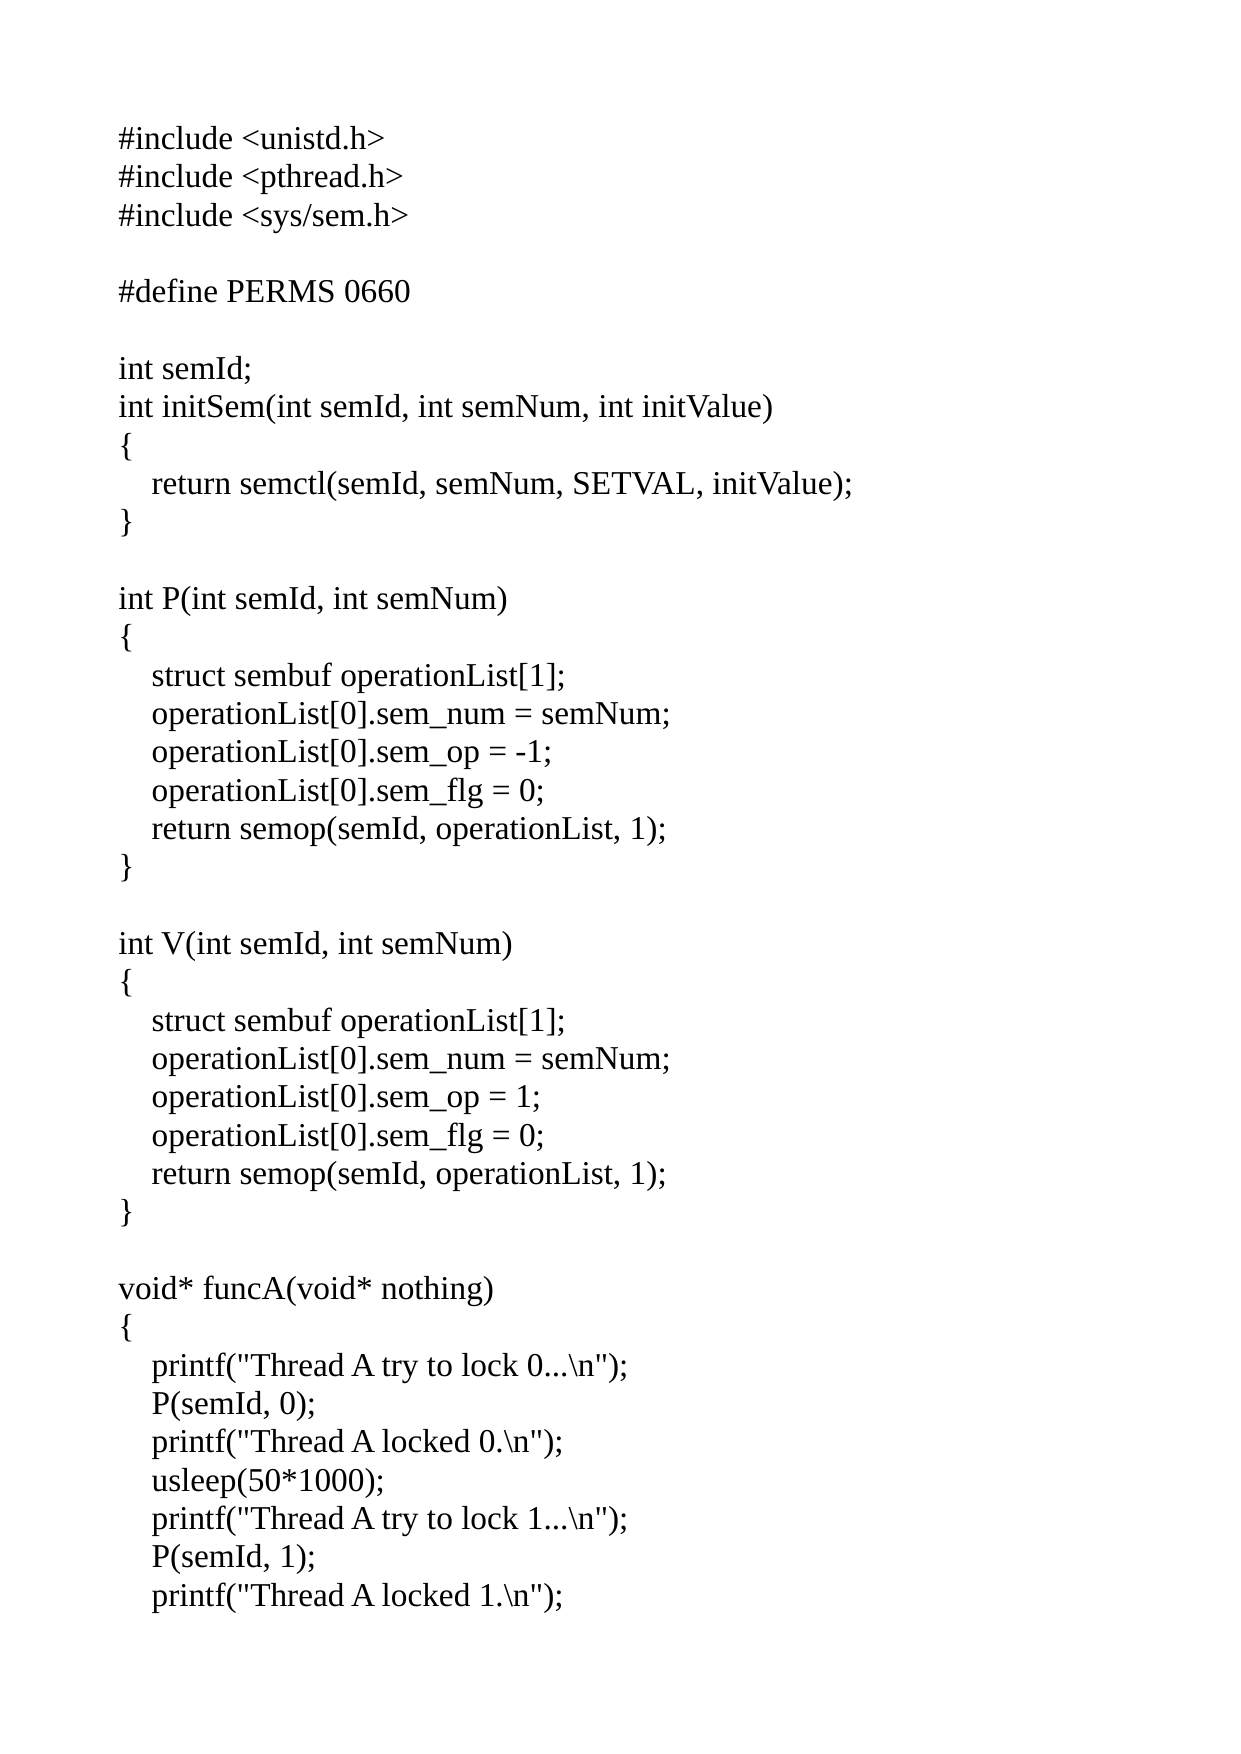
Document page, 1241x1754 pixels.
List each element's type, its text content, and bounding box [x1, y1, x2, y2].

text operationList[0].sem_num = semNum; [118, 1038, 1122, 1076]
text } [118, 501, 1122, 540]
text } [118, 846, 1122, 885]
text { [118, 1306, 1122, 1345]
text #include <pthread.h> [118, 156, 1122, 195]
text struct sembuf operationList[1]; [118, 1000, 1122, 1038]
text void* funcA(void* nothing) [118, 1268, 1122, 1306]
text #include <unistd.h> [118, 118, 1122, 156]
text P(semId, 0); [118, 1383, 1122, 1421]
text operationList[0].sem_op = -1; [118, 731, 1122, 770]
text #define PERMS 0660 [118, 271, 1122, 310]
text operationList[0].sem_num = semNum; [118, 693, 1122, 731]
text operationList[0].sem_op = 1; [118, 1076, 1122, 1115]
text int V(int semId, int semNum) [118, 923, 1122, 961]
text printf("Thread A locked 1.\n"); [118, 1575, 1122, 1613]
text { [118, 616, 1122, 655]
text usleep(50*1000); [118, 1460, 1122, 1498]
text { [118, 961, 1122, 1000]
text return semop(semId, operationList, 1); [118, 808, 1122, 846]
text int semId; [118, 348, 1122, 386]
text printf("Thread A try to lock 1...\n"); [118, 1498, 1122, 1536]
text return semctl(semId, semNum, SETVAL, initValue); [118, 463, 1122, 501]
text int initSem(int semId, int semNum, int initValue) [118, 386, 1122, 425]
text P(semId, 1); [118, 1536, 1122, 1575]
text { [118, 425, 1122, 463]
text } [118, 1191, 1122, 1230]
text operationList[0].sem_flg = 0; [118, 770, 1122, 808]
text printf("Thread A locked 0.\n"); [118, 1421, 1122, 1460]
text operationList[0].sem_flg = 0; [118, 1115, 1122, 1153]
text return semop(semId, operationList, 1); [118, 1153, 1122, 1191]
text int P(int semId, int semNum) [118, 578, 1122, 616]
text struct sembuf operationList[1]; [118, 655, 1122, 693]
text printf("Thread A try to lock 0...\n"); [118, 1345, 1122, 1383]
text #include <sys/sem.h> [118, 195, 1122, 233]
